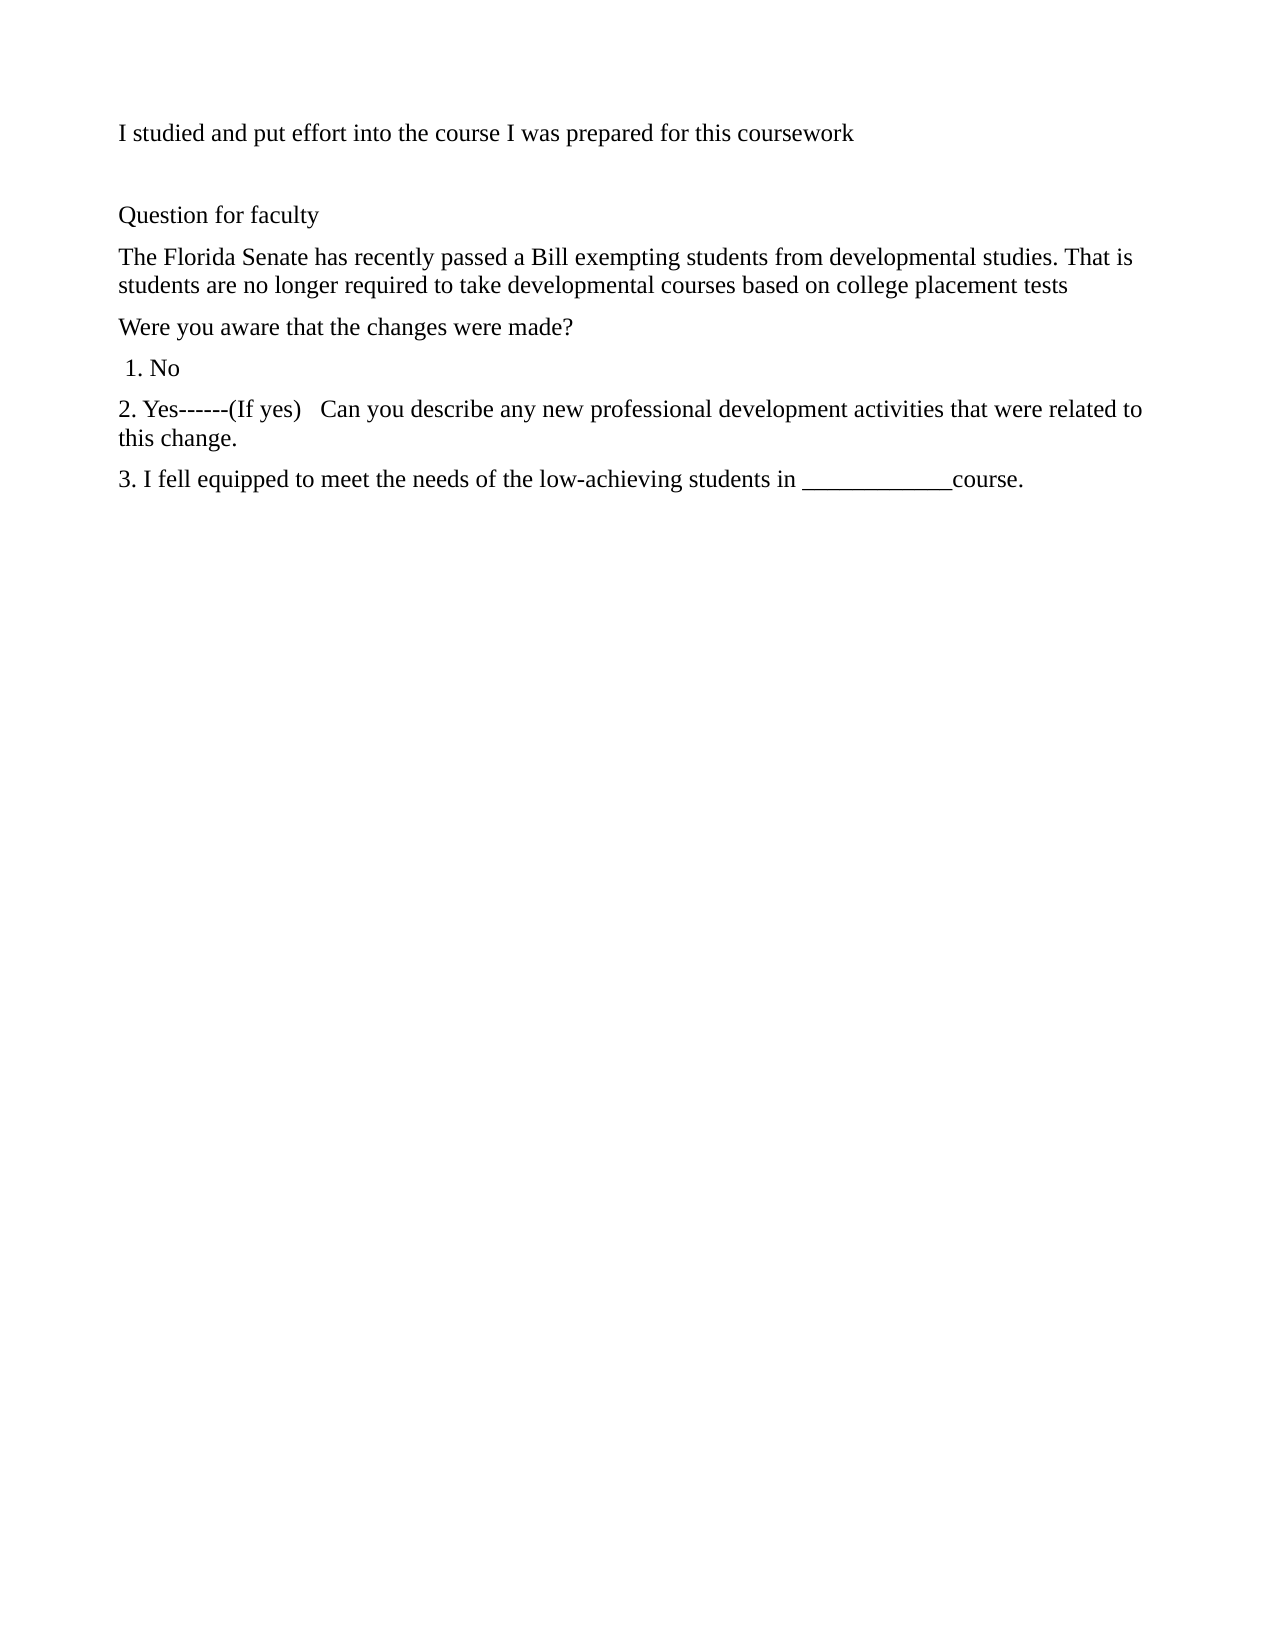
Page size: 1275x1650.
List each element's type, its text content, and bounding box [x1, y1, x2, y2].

text I studied and put effort into the course I was prepared for this coursework [118, 118, 1157, 147]
text 2. Yes------(If yes) Can you describe any new professional development activities that were related to this change. [118, 394, 1157, 452]
text 1. No [118, 353, 1157, 382]
text Question for faculty [118, 201, 1157, 229]
text 3. I fell equipped to meet the needs of the low-achieving students in ____________course. [118, 464, 1157, 493]
text Were you aware that the changes were made? [118, 312, 1157, 341]
text The Florida Senate has recently passed a Bill exempting students from developmental studies. That is students are no longer required to take developmental courses based on college placement tests [118, 242, 1157, 299]
